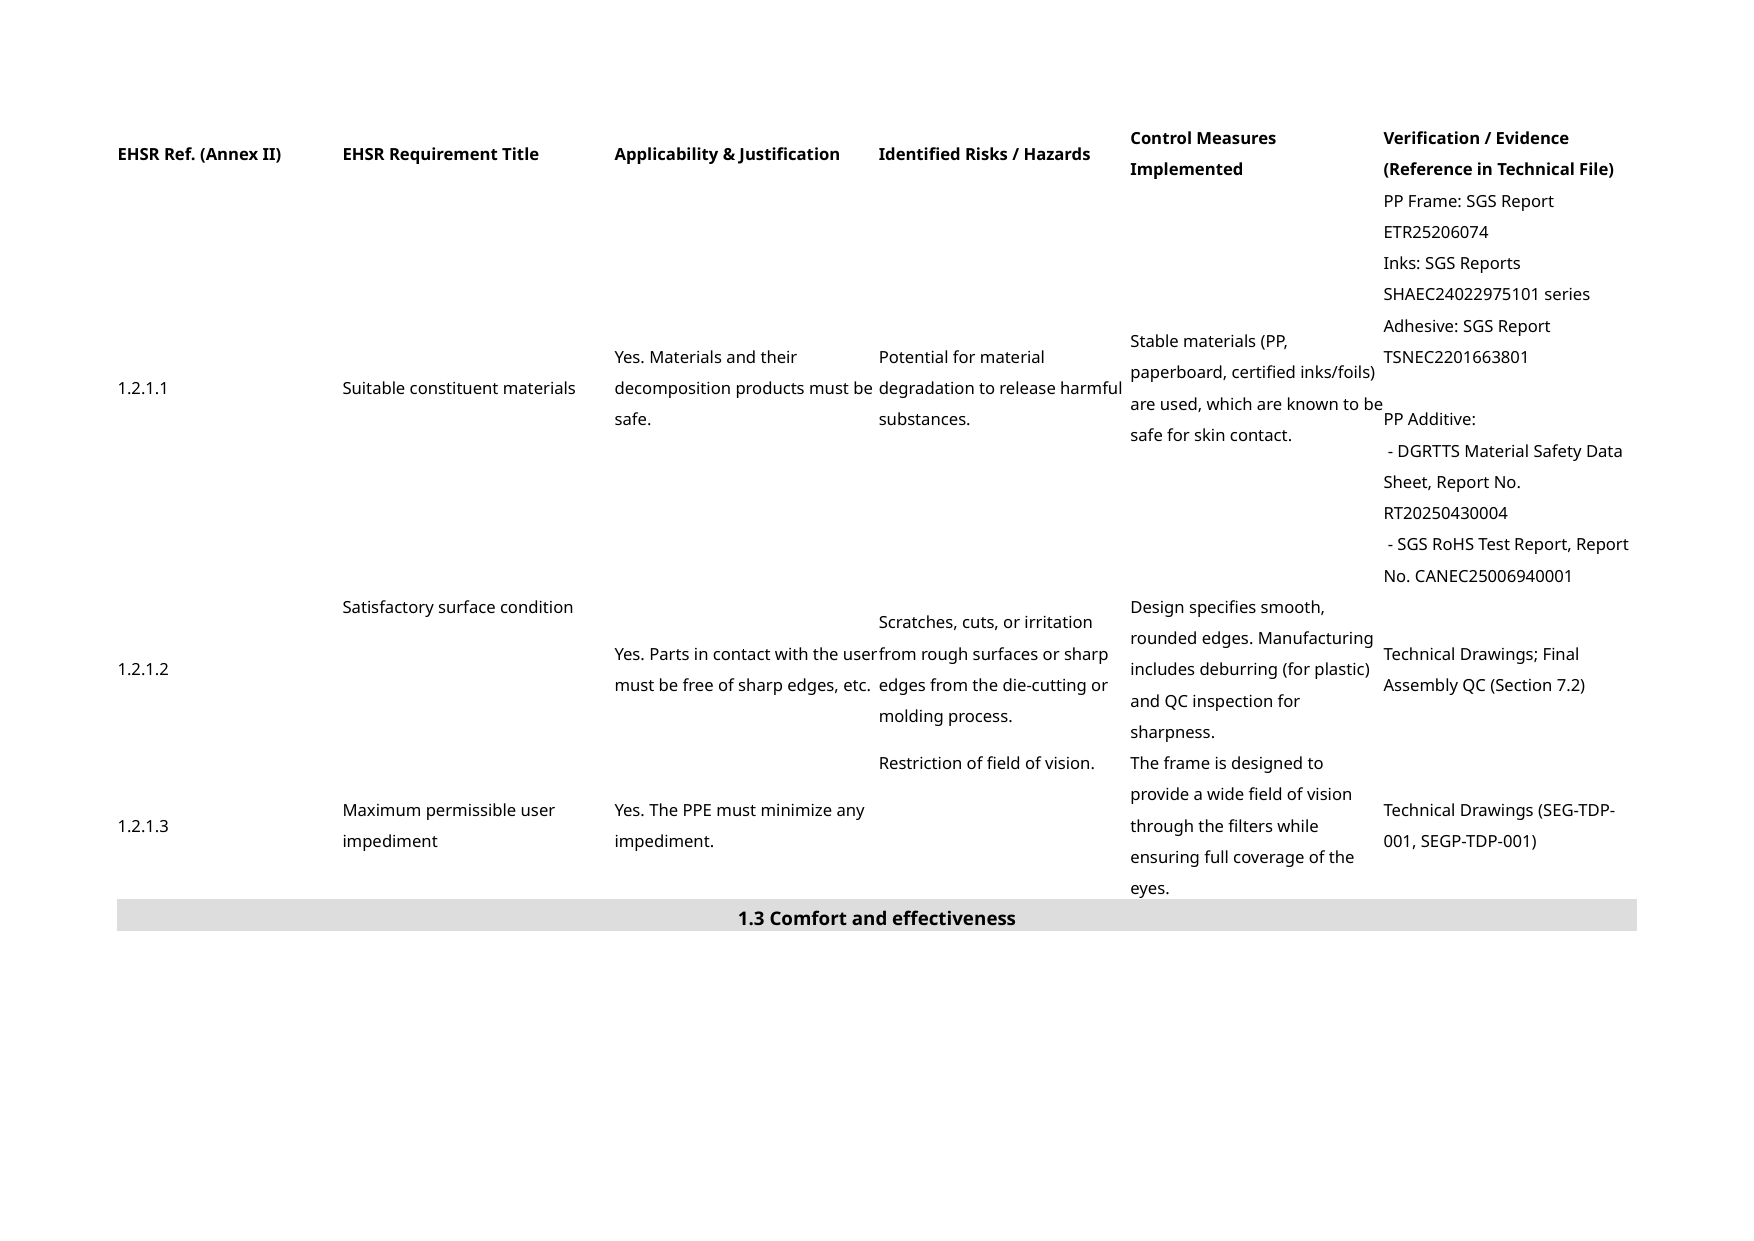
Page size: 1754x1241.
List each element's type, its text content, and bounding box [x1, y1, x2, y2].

table_header Verification / Evidence (Reference in Technical File) [1383, 118, 1637, 181]
table_header EHSR Requirement Title [342, 118, 614, 181]
table_cell Scratches, cuts, or irritation from rough surfaces or sharp edges from the die-cutting or molding process. [879, 587, 1130, 743]
table_cell Suitable constituent materials [342, 181, 614, 587]
table_cell Restriction of field of vision. [879, 743, 1130, 899]
table_cell Design specifies smooth, rounded edges. Manufacturing includes deburring (for plastic) and QC inspection for sharpness. [1130, 587, 1383, 743]
table_cell Satisfactory surface condition [342, 587, 614, 743]
table_cell Potential for material degradation to release harmful substances. [879, 181, 1130, 587]
table_cell Yes. Materials and their decomposition products must be safe. [614, 181, 878, 587]
table_header Identified Risks / Hazards [879, 118, 1130, 181]
table_cell 1.2.1.3 [117, 743, 342, 899]
table_cell Yes. The PPE must minimize any impediment. [614, 743, 878, 899]
table_cell Yes. Parts in contact with the user must be free of sharp edges, etc. [614, 587, 878, 743]
table_header Applicability & Justification [614, 118, 878, 181]
table_cell Technical Drawings (SEG-TDP-001, SEGP-TDP-001) [1383, 743, 1637, 899]
table_cell Technical Drawings; Final Assembly QC (Section 7.2) [1383, 587, 1637, 743]
table_cell PP Frame: SGS Report ETR25206074 Inks: SGS Reports SHAEC24022975101 series Adhesive: SGS Report TSNEC2201663801 PP Additive: - DGRTTS Material Safety Data Sheet, Report No. RT20250430004 - SGS RoHS Test Report, Report No. CANEC25006940001 [1383, 181, 1637, 587]
table_cell 1.2.1.1 [117, 181, 342, 587]
table_cell Maximum permissible user impediment [342, 743, 614, 899]
table_cell 1.3 Comfort and effectiveness [117, 899, 1637, 931]
table_header Control Measures Implemented [1130, 118, 1383, 181]
table_cell 1.2.1.2 [117, 587, 342, 743]
table_cell The frame is designed to provide a wide field of vision through the filters while ensuring full coverage of the eyes. [1130, 743, 1383, 899]
table_header EHSR Ref. (Annex II) [117, 118, 342, 181]
table_cell Stable materials (PP, paperboard, certified inks/foils) are used, which are known to be safe for skin contact. [1130, 181, 1383, 587]
